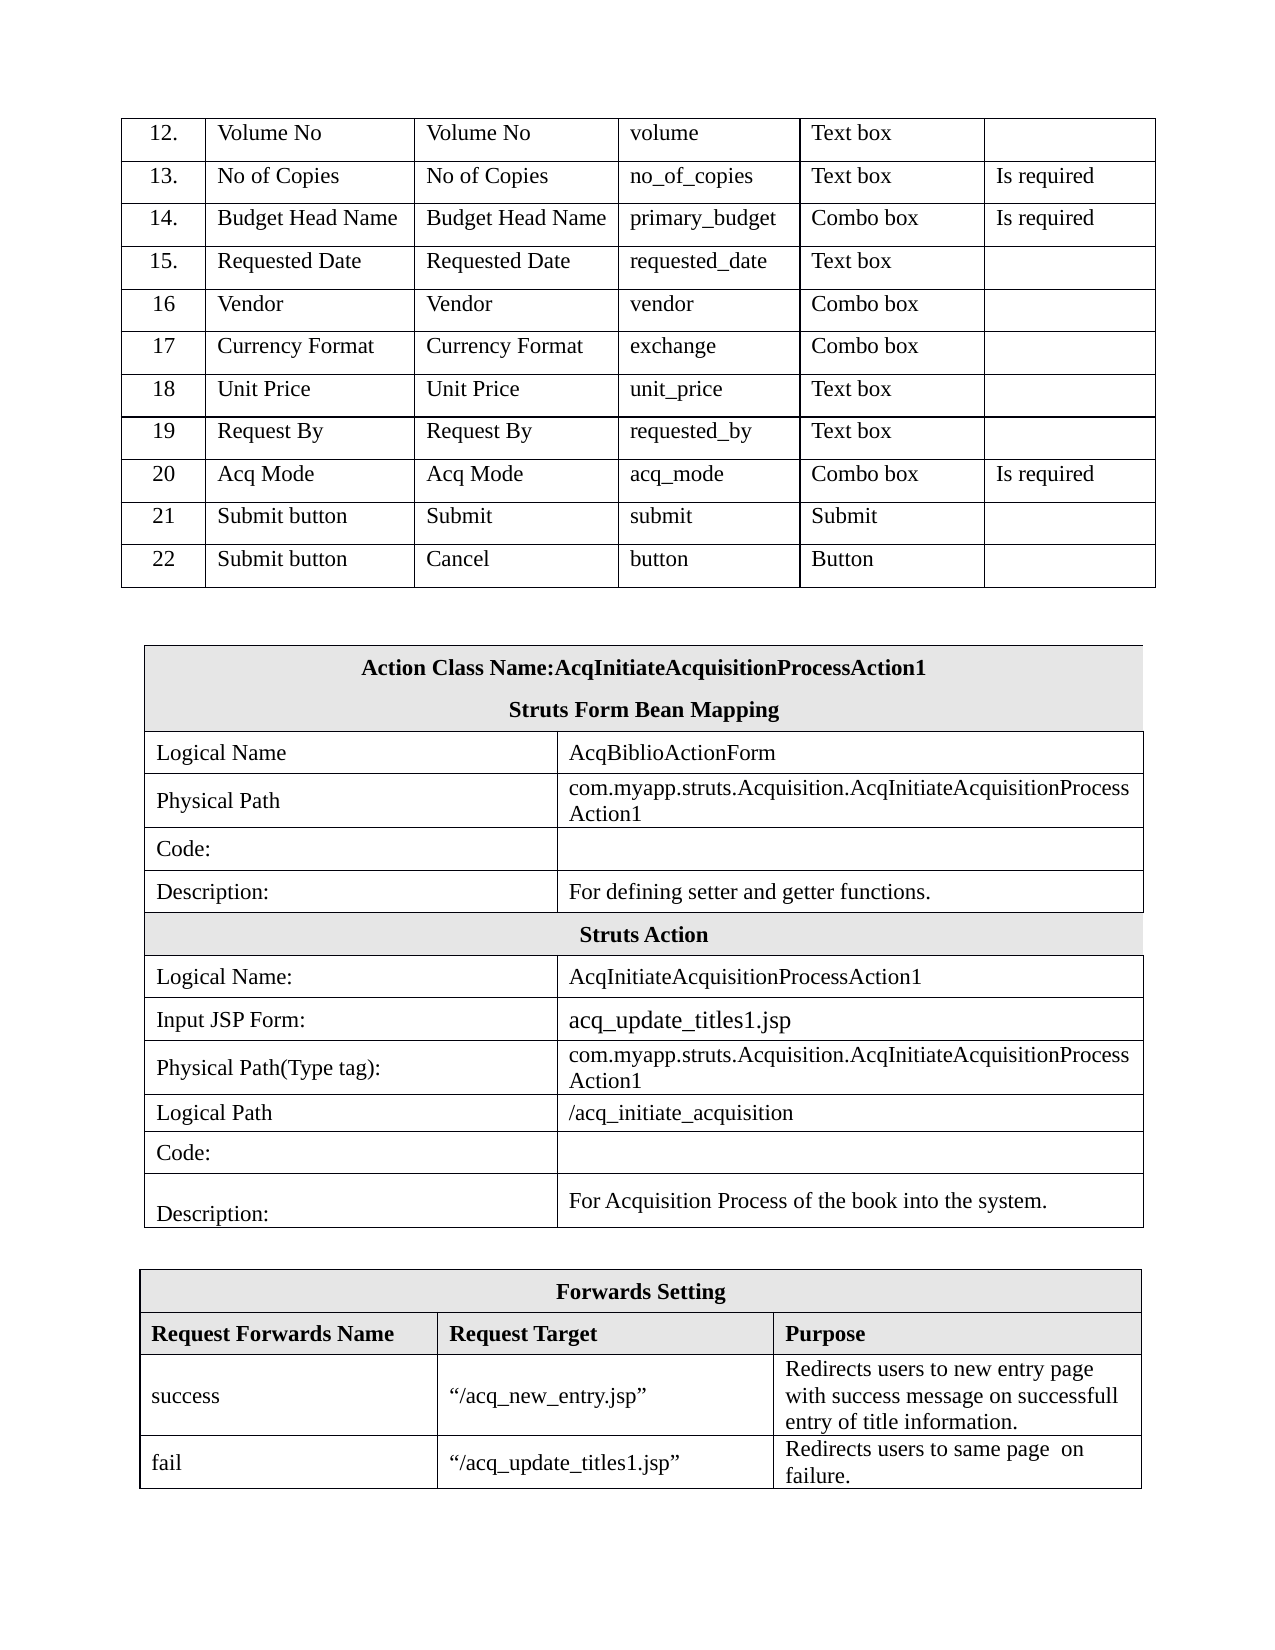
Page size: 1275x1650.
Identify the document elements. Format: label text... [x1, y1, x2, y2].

table_cell Combo box [801, 204, 984, 246]
table_cell Code: [145, 828, 557, 869]
table_cell no_of_copies [619, 162, 799, 203]
table_cell Is required [985, 162, 1155, 203]
table_cell 21 [122, 503, 205, 544]
table_cell Logical Path [145, 1095, 557, 1131]
table_cell “/acq_update_titles1.jsp” [438, 1436, 773, 1488]
table_header Forwards Setting [141, 1270, 1141, 1312]
table_cell [985, 119, 1155, 161]
table_cell 12. [122, 119, 205, 161]
table_cell Button [801, 545, 984, 587]
table_cell Description: [145, 871, 557, 912]
table_cell 20 [122, 460, 205, 502]
table_cell [985, 503, 1155, 544]
table_cell fail [141, 1436, 437, 1488]
table_cell 14. [122, 204, 205, 246]
table_cell unit_price [619, 375, 799, 416]
table_cell 22 [122, 545, 205, 587]
table_cell Logical Name: [145, 956, 557, 997]
table_cell Redirects users to same page on failure. [774, 1436, 1141, 1488]
table_cell Struts Action [145, 913, 1143, 955]
table_cell For defining setter and getter functions. [558, 871, 1143, 912]
table_cell 17 [122, 332, 205, 374]
table_cell Volume No [415, 119, 618, 161]
table_header Action Class Name:AcqInitiateAcquisitionProcessAction1 [145, 646, 1143, 688]
table_cell exchange [619, 332, 799, 374]
table_cell Is required [985, 204, 1155, 246]
table_cell Requested Date [206, 247, 414, 288]
table_cell 19 [122, 418, 205, 459]
table_cell volume [619, 119, 799, 161]
table_cell [985, 247, 1155, 288]
table_cell Text box [801, 162, 984, 203]
table_cell 18 [122, 375, 205, 416]
table_cell Request By [415, 418, 618, 459]
table_cell Purpose [774, 1313, 1141, 1354]
table_cell Is required [985, 460, 1155, 502]
table_cell No of Copies [206, 162, 414, 203]
table_cell Budget Head Name [415, 204, 618, 246]
table_cell 13. [122, 162, 205, 203]
table_cell Physical Path(Type tag): [145, 1041, 557, 1094]
table_cell Request Target [438, 1313, 773, 1354]
table_cell Unit Price [415, 375, 618, 416]
table_cell Currency Format [415, 332, 618, 374]
table_cell Unit Price [206, 375, 414, 416]
table_cell Cancel [415, 545, 618, 587]
table_cell acq_update_titles1.jsp [558, 998, 1143, 1040]
table_cell [985, 418, 1155, 459]
table_cell Combo box [801, 332, 984, 374]
table_cell Description: [145, 1174, 557, 1227]
table_cell Struts Form Bean Mapping [145, 688, 1143, 731]
table_cell button [619, 545, 799, 587]
table_cell vendor [619, 290, 799, 331]
table_cell Budget Head Name [206, 204, 414, 246]
table_cell Combo box [801, 460, 984, 502]
table_cell requested_date [619, 247, 799, 288]
table_cell [558, 1132, 1143, 1173]
table_cell Text box [801, 418, 984, 459]
table_cell [558, 828, 1143, 869]
table_cell Submit button [206, 545, 414, 587]
table_cell Input JSP Form: [145, 998, 557, 1040]
table_cell Logical Name [145, 732, 557, 773]
table_cell com.myapp.struts.Acquisition.AcqInitiateAcquisitionProcessAction1 [558, 1041, 1143, 1094]
table_cell Acq Mode [415, 460, 618, 502]
table_cell [985, 375, 1155, 416]
table_cell Submit [415, 503, 618, 544]
table_cell Request By [206, 418, 414, 459]
table_cell Submit [801, 503, 984, 544]
table_cell Acq Mode [206, 460, 414, 502]
table_cell [985, 545, 1155, 587]
table_cell Currency Format [206, 332, 414, 374]
table_cell Request Forwards Name [141, 1313, 437, 1354]
table_cell primary_budget [619, 204, 799, 246]
table_cell requested_by [619, 418, 799, 459]
table_cell Combo box [801, 290, 984, 331]
table_cell acq_mode [619, 460, 799, 502]
table_cell 16 [122, 290, 205, 331]
table_cell “/acq_new_entry.jsp” [438, 1355, 773, 1434]
table_cell /acq_initiate_acquisition [558, 1095, 1143, 1131]
table_cell Redirects users to new entry page with success message on successfull entry of title information. [774, 1355, 1141, 1434]
table_cell No of Copies [415, 162, 618, 203]
table_cell Code: [145, 1132, 557, 1173]
table_cell Text box [801, 375, 984, 416]
table_cell submit [619, 503, 799, 544]
table_cell Physical Path [145, 774, 557, 827]
table_cell [985, 332, 1155, 374]
table_cell AcqInitiateAcquisitionProcessAction1 [558, 956, 1143, 997]
table_cell [985, 290, 1155, 331]
table_cell Text box [801, 247, 984, 288]
table_cell Requested Date [415, 247, 618, 288]
table_cell success [141, 1355, 437, 1434]
table_cell 15. [122, 247, 205, 288]
table_cell Volume No [206, 119, 414, 161]
table_cell Vendor [415, 290, 618, 331]
table_cell Text box [801, 119, 984, 161]
table_cell com.myapp.struts.Acquisition.AcqInitiateAcquisitionProcessAction1 [558, 774, 1143, 827]
table_cell For Acquisition Process of the book into the system. [558, 1174, 1143, 1227]
table_cell AcqBiblioActionForm [558, 732, 1143, 773]
table_cell Vendor [206, 290, 414, 331]
table_cell Submit button [206, 503, 414, 544]
